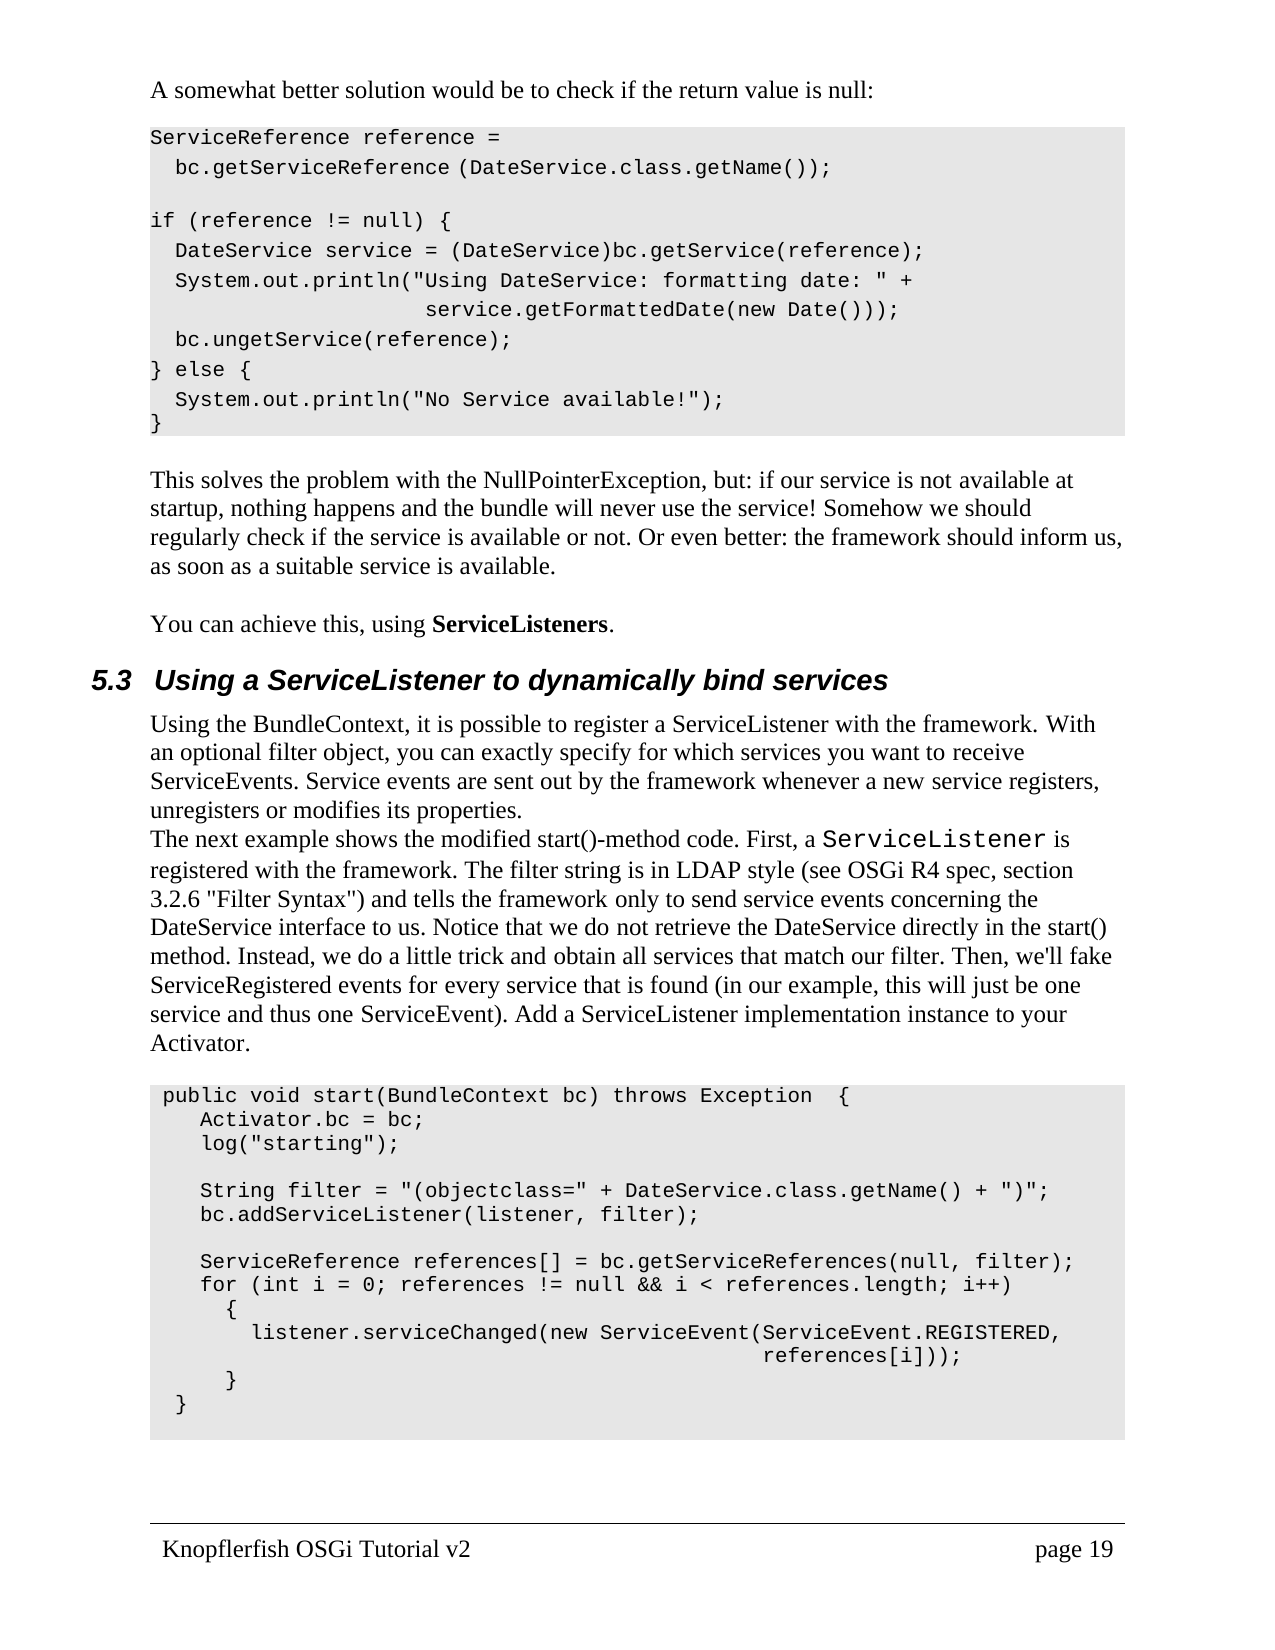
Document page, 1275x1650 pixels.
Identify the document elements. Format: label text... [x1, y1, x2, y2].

text } [150, 1369, 1125, 1393]
text String filter = "(objectclass=" + DateService.class.getName() + ")"; [150, 1180, 1125, 1203]
text System.out.println("No Service available!"); [150, 382, 1125, 412]
text ServiceReference references[] = bc.getServiceReferences(null, filter); [150, 1251, 1125, 1274]
text if (reference != null) { [150, 204, 1125, 234]
text bc.addServiceListener(listener, filter); [150, 1203, 1125, 1227]
text ServiceReference reference = [150, 127, 1125, 151]
text System.out.println("Using DateService: formatting date: " + [150, 264, 1125, 293]
text } else { [150, 353, 1125, 382]
text } [150, 412, 1125, 436]
text { [150, 1298, 1125, 1322]
text service.getFormattedDate(new Date())); [150, 293, 1125, 323]
text DateService service = (DateService)bc.getService(reference); [150, 234, 1125, 264]
text listener.serviceChanged(new ServiceEvent(ServiceEvent.REGISTERED, [150, 1322, 1125, 1345]
text The next example shows the modified start()-method code. First, a ServiceListener is registered with the framework. The filter string is in LDAP style (see OSGi R4 spec, section 3.2.6 "Filter Syntax") and tells the framework only to send service events concerning the DateService interface to us. Notice that we do not retrieve the DateService directly in the start() method. Instead, we do a little trick and obtain all services that match our filter. Then, we'll fake ServiceRegistered events for every service that is found (in our example, this will just be one service and thus one ServiceEvent). Add a ServiceListener implementation instance to your Activator. [150, 824, 1125, 1057]
text A somewhat better solution would be to check if the return value is null: [150, 75, 1125, 104]
subtitle Using a ServiceListener to dynamically bind services [91, 662, 1125, 696]
text references[i])); [150, 1345, 1125, 1369]
text You can achieve this, using ServiceListeners. [150, 609, 1125, 637]
text Activator.bc = bc; [150, 1109, 1125, 1133]
text This solves the problem with the NullPointerException, but: if our service is not available at startup, nothing happens and the bundle will never use the service! Somehow we should regularly check if the service is available or not. Or even better: the framework should inform us, as soon as a suitable service is available. [150, 464, 1125, 580]
text Using the BundleContext, it is possible to register a ServiceListener with the framework. With an optional filter object, you can exactly specify for which services you want to receive ServiceEvents. Service events are sent out by the framework whenever a new service registers, unregisters or modifies its properties. [150, 708, 1125, 824]
text bc.getServiceReference (DateService.class.getName()); [150, 151, 1125, 181]
text log("starting"); [150, 1133, 1125, 1156]
text public void start(BundleContext bc) throws Exception { [150, 1085, 1125, 1109]
text } [150, 1393, 1125, 1416]
text for (int i = 0; references != null && i < references.length; i++) [150, 1274, 1125, 1298]
text bc.ungetService(reference); [150, 323, 1125, 353]
